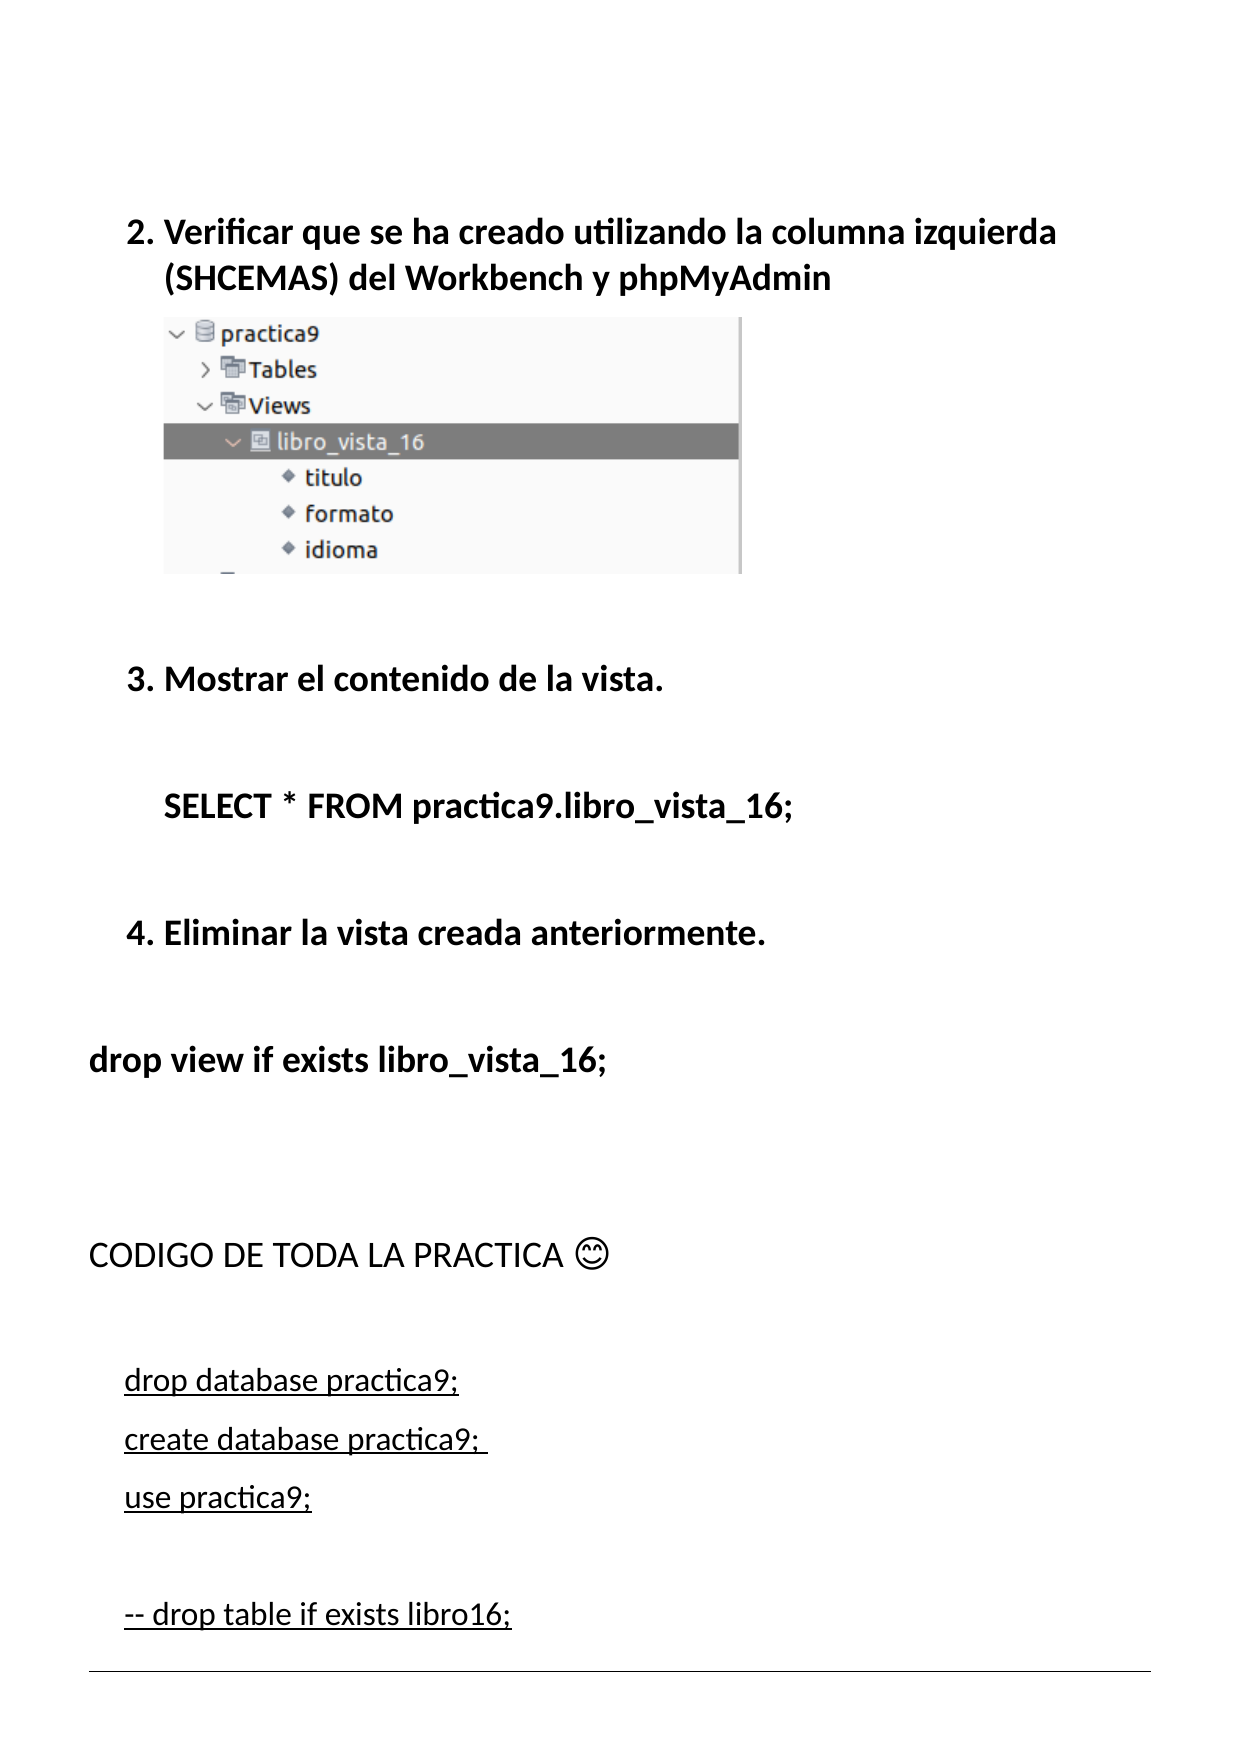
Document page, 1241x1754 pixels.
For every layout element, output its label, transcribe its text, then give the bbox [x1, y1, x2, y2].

list Verificar que se ha creado utilizando la columna izquierda (SHCEMAS) del Workbench y phpMyAdmin [126, 208, 1152, 300]
text drop view if exists libro_vista_16; [89, 1036, 1152, 1082]
text SELECT * FROM practica9.libro_vista_16; [164, 782, 1152, 828]
list Eliminar la vista creada anteriormente. [126, 909, 1152, 955]
text use practica9; [89, 1476, 1152, 1517]
list Mostrar el contenido de la vista. [126, 655, 1152, 701]
text create database practica9; [89, 1418, 1152, 1458]
text drop database practica9; [89, 1359, 1152, 1400]
text CODIGO DE TODA LA PRACTICA 😊 [89, 1227, 1152, 1278]
text -- drop table if exists libro16; [89, 1593, 1152, 1634]
